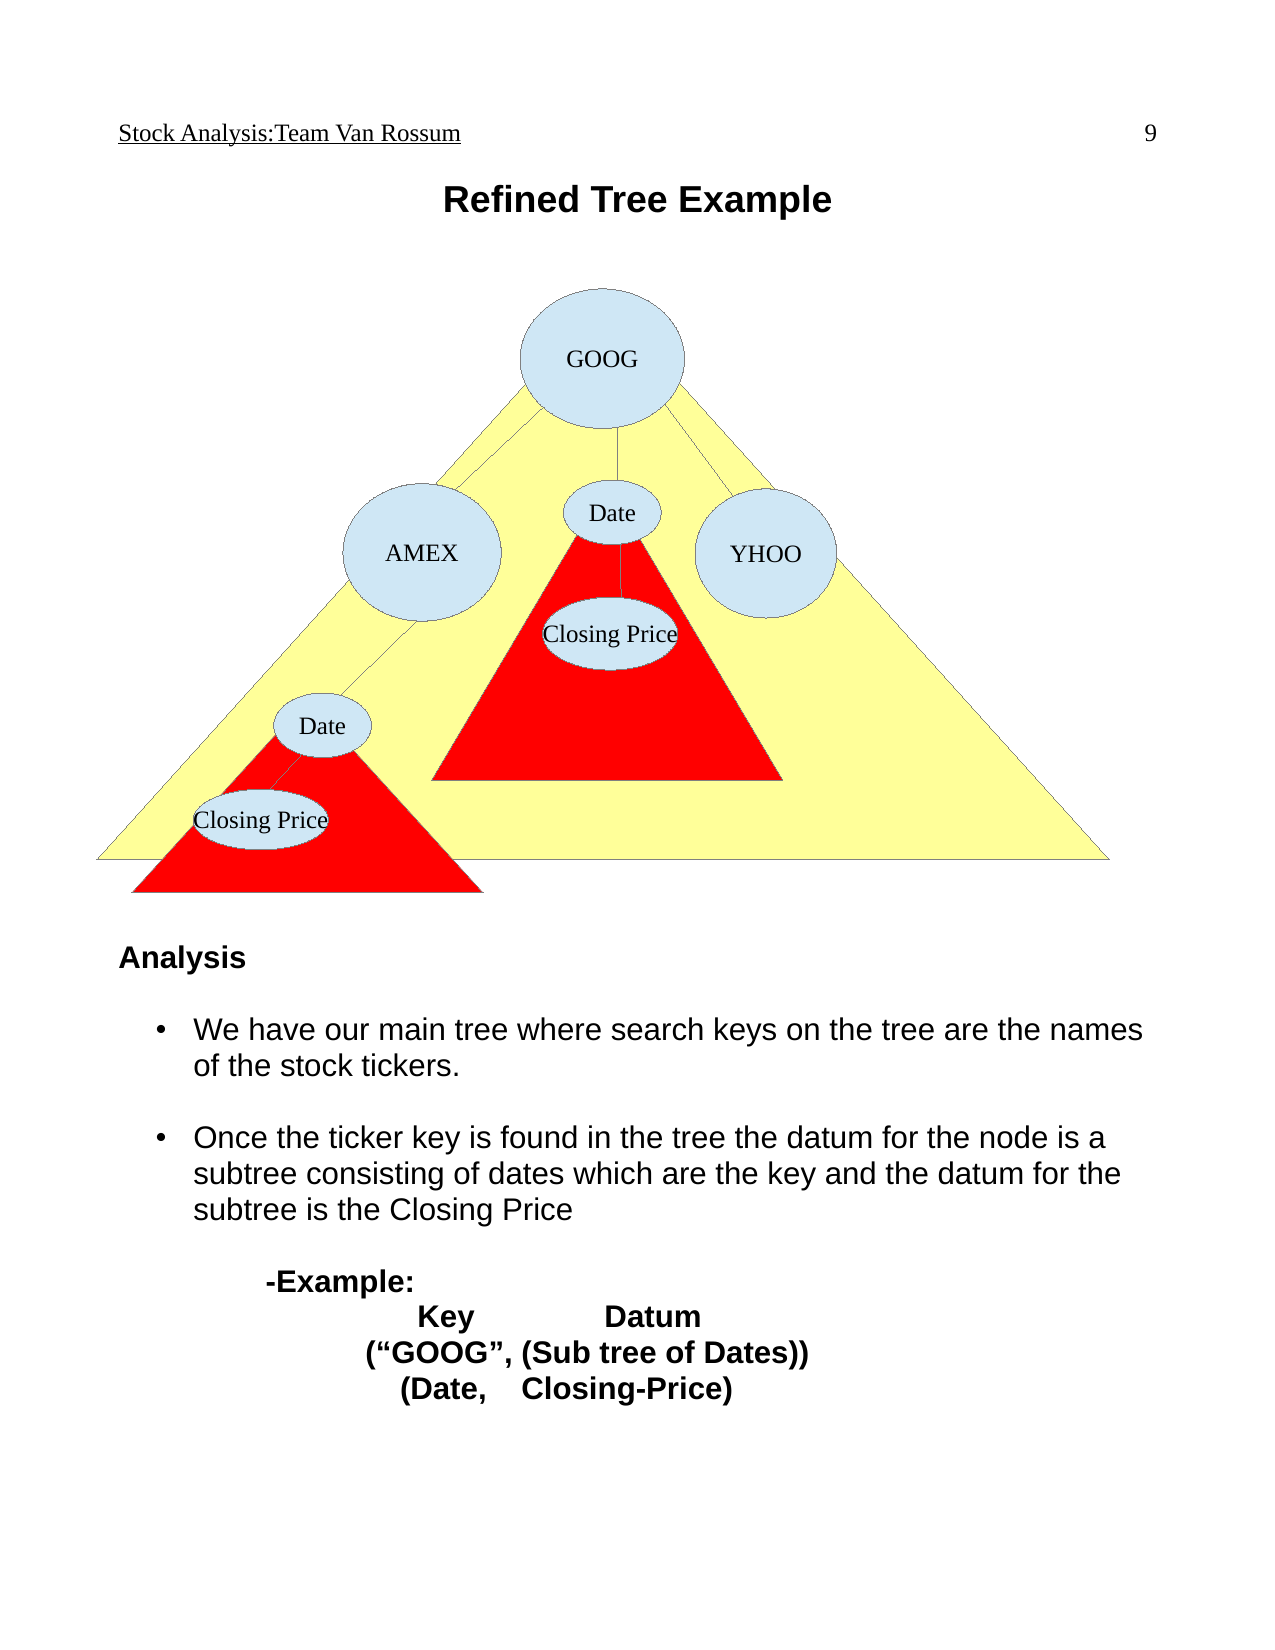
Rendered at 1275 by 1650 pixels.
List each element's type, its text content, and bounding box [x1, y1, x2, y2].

text -Example: [118, 1263, 1157, 1298]
list Once the ticker key is found in the tree the datum for the node is a subtree consisting of dates which are the key and the datum for the subtree is the Closing Price [156, 1119, 1157, 1227]
list We have our main tree where search keys on the tree are the names of the stock tickers. [156, 1011, 1157, 1083]
text Key Datum [118, 1298, 1157, 1334]
text Analysis [118, 939, 1157, 975]
text Refined Tree Example [118, 177, 1157, 220]
text (“GOOG”, (Sub tree of Dates)) [118, 1334, 1157, 1370]
text (Date, Closing-Price) [118, 1370, 1157, 1406]
